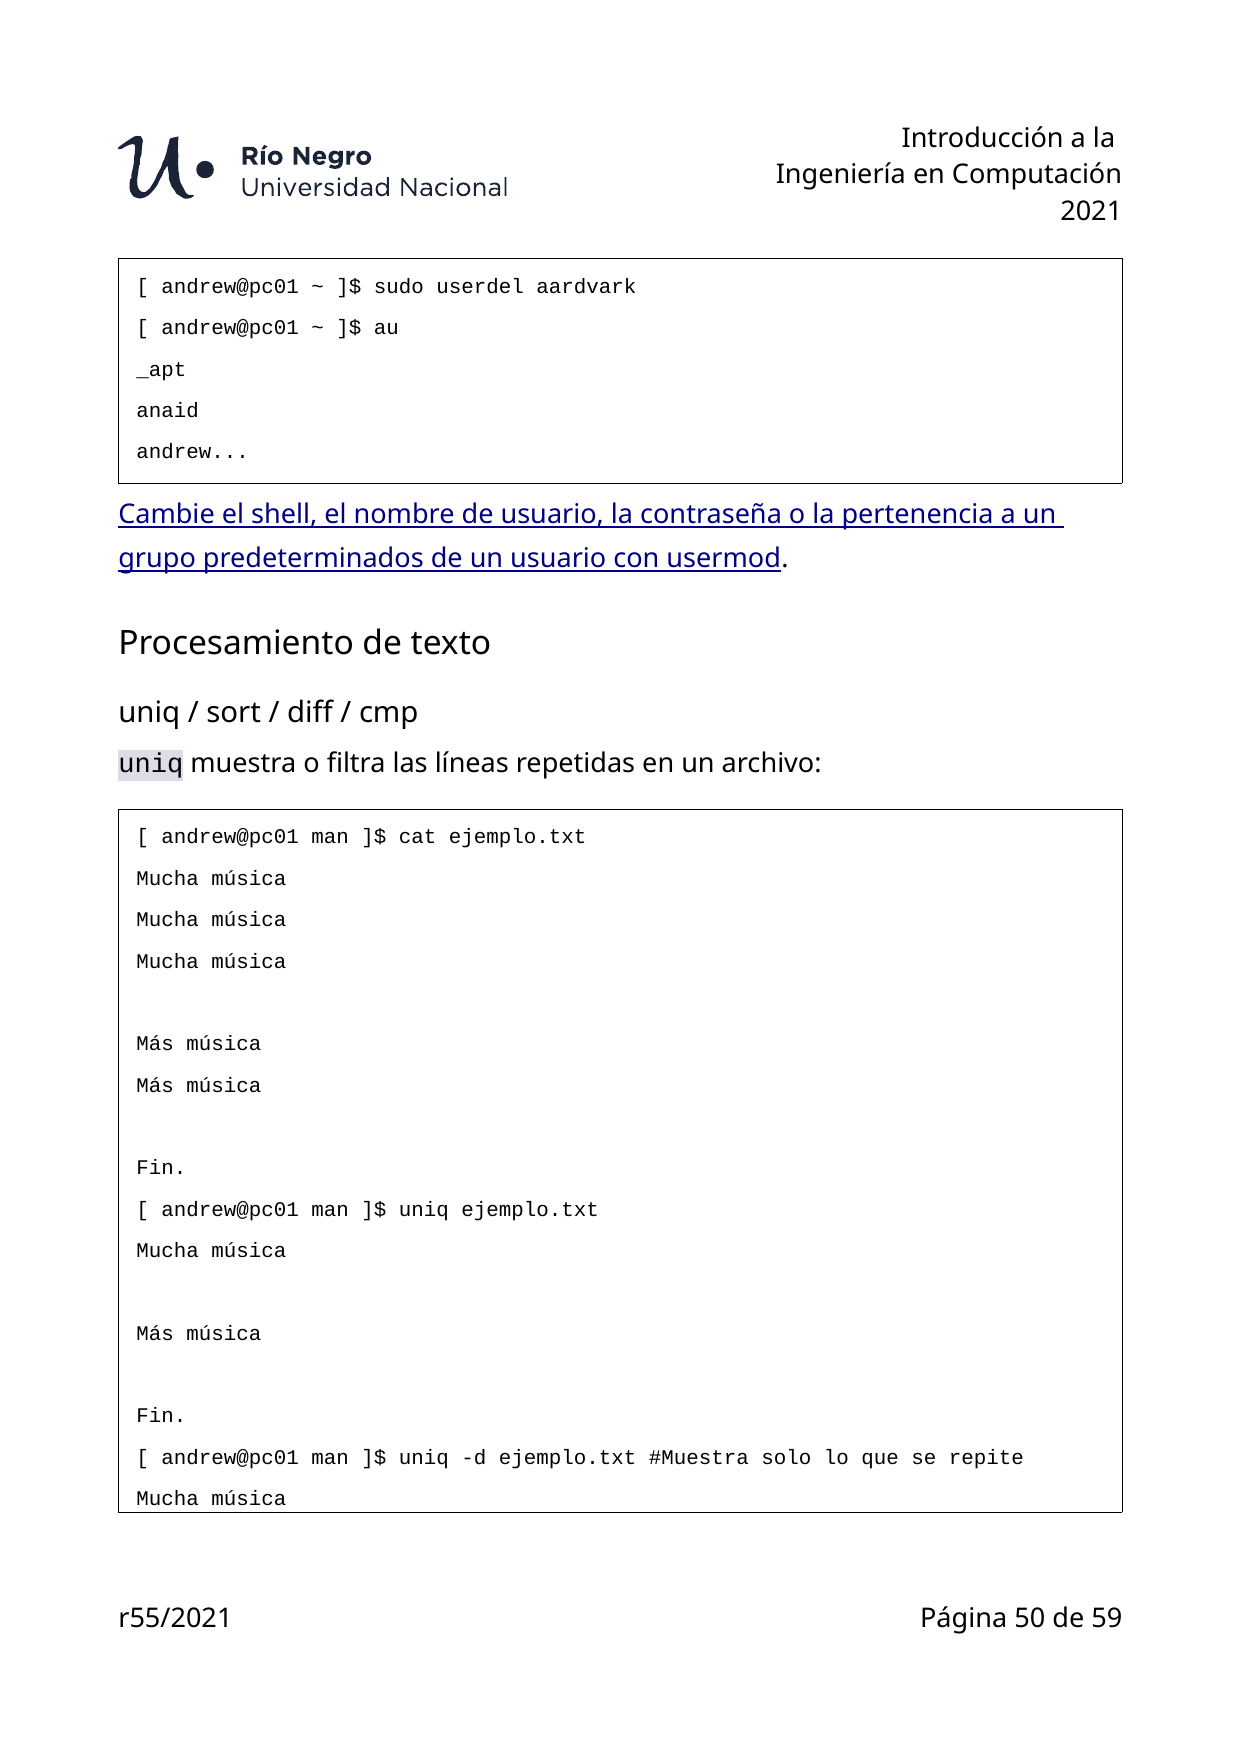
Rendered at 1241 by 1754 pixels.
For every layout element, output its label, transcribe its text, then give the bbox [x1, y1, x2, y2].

text Más música [119, 1057, 1122, 1098]
text andrew... [119, 424, 1122, 483]
text uniq muestra o filtra las líneas repetidas en un archivo: [118, 744, 1122, 781]
text Fin. [119, 1388, 1122, 1429]
text anaid [119, 382, 1122, 424]
text Más música [119, 1305, 1122, 1346]
text Cambie el shell, el nombre de usuario, la contraseña o la pertenencia a un grupo predeterminados de un usuario con usermod. [118, 495, 1122, 576]
text Fin. [119, 1139, 1122, 1181]
text Mucha música [119, 850, 1122, 891]
text [ andrew@pc01 man ]$ cat ejemplo.txt [119, 810, 1122, 850]
text [ andrew@pc01 man ]$ uniq ejemplo.txt [119, 1181, 1122, 1222]
subtitle Procesamiento de texto [118, 618, 1122, 664]
text Mucha música [119, 891, 1122, 933]
subtitle uniq / sort / diff / cmp [118, 691, 1122, 731]
text Mucha música [119, 933, 1122, 974]
text Más música [119, 1016, 1122, 1057]
text Mucha música [119, 1222, 1122, 1264]
text [ andrew@pc01 ~ ]$ au [119, 299, 1122, 341]
text _apt [119, 341, 1122, 382]
text [ andrew@pc01 ~ ]$ sudo userdel aardvark [119, 259, 1122, 299]
text Mucha música [119, 1470, 1122, 1512]
text [ andrew@pc01 man ]$ uniq -d ejemplo.txt #Muestra solo lo que se repite [119, 1429, 1122, 1470]
